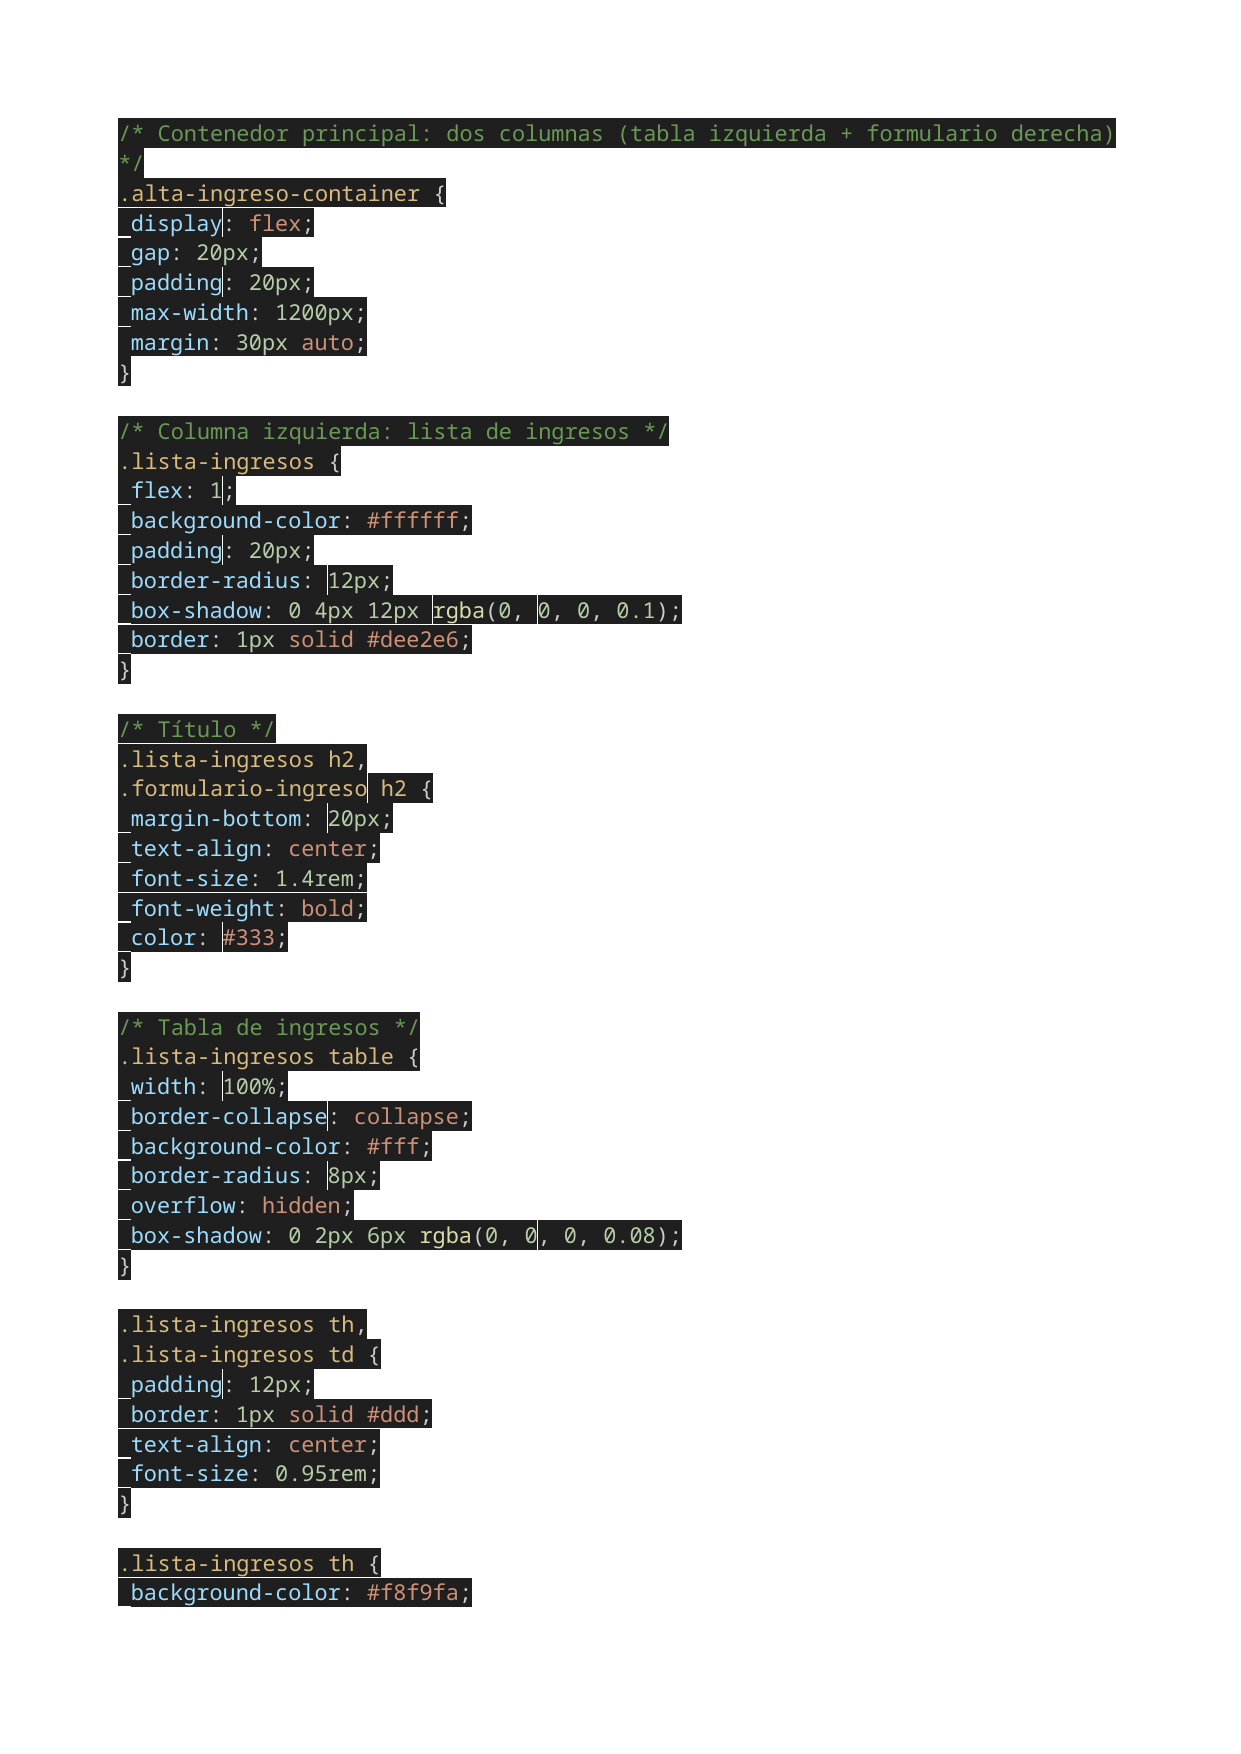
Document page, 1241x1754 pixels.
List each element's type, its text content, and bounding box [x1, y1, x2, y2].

text font-size: 1.4rem; [118, 863, 1122, 892]
text border: 1px solid #ddd; [118, 1399, 1122, 1428]
text .lista-ingresos td { [118, 1339, 1122, 1369]
text max-width: 1200px; [118, 297, 1122, 327]
text border: 1px solid #dee2e6; [118, 624, 1122, 654]
text gap: 20px; [118, 237, 1122, 267]
text overflow: hidden; [118, 1190, 1122, 1220]
text font-weight: bold; [118, 892, 1122, 922]
text text-align: center; [118, 833, 1122, 863]
text background-color: #fff; [118, 1131, 1122, 1161]
text color: #333; [118, 922, 1122, 952]
text /* Tabla de ingresos */ [118, 1012, 1122, 1041]
text } [118, 1488, 1122, 1518]
text .lista-ingresos th { [118, 1548, 1122, 1577]
text background-color: #f8f9fa; [118, 1577, 1122, 1607]
text /* Contenedor principal: dos columnas (tabla izquierda + formulario derecha) */ [118, 118, 1122, 178]
text } [118, 654, 1122, 684]
text display: flex; [118, 207, 1122, 237]
text } [118, 1250, 1122, 1280]
text .alta-ingreso-container { [118, 178, 1122, 207]
text background-color: #ffffff; [118, 505, 1122, 535]
text margin: 30px auto; [118, 327, 1122, 356]
text box-shadow: 0 4px 12px rgba(0, 0, 0, 0.1); [118, 595, 1122, 624]
text .lista-ingresos table { [118, 1041, 1122, 1071]
text font-size: 0.95rem; [118, 1458, 1122, 1488]
text text-align: center; [118, 1428, 1122, 1458]
text /* Columna izquierda: lista de ingresos */ [118, 416, 1122, 446]
text flex: 1; [118, 476, 1122, 505]
text box-shadow: 0 2px 6px rgba(0, 0, 0, 0.08); [118, 1220, 1122, 1250]
text width: 100%; [118, 1071, 1122, 1101]
text } [118, 356, 1122, 386]
text /* Título */ [118, 714, 1122, 743]
text border-collapse: collapse; [118, 1101, 1122, 1131]
text .formulario-ingreso h2 { [118, 773, 1122, 803]
text .lista-ingresos th, [118, 1309, 1122, 1339]
text } [118, 952, 1122, 982]
text margin-bottom: 20px; [118, 803, 1122, 833]
text padding: 12px; [118, 1369, 1122, 1399]
text border-radius: 8px; [118, 1161, 1122, 1190]
text .lista-ingresos { [118, 446, 1122, 476]
text .lista-ingresos h2, [118, 743, 1122, 773]
text padding: 20px; [118, 267, 1122, 297]
text padding: 20px; [118, 535, 1122, 565]
text border-radius: 12px; [118, 565, 1122, 595]
